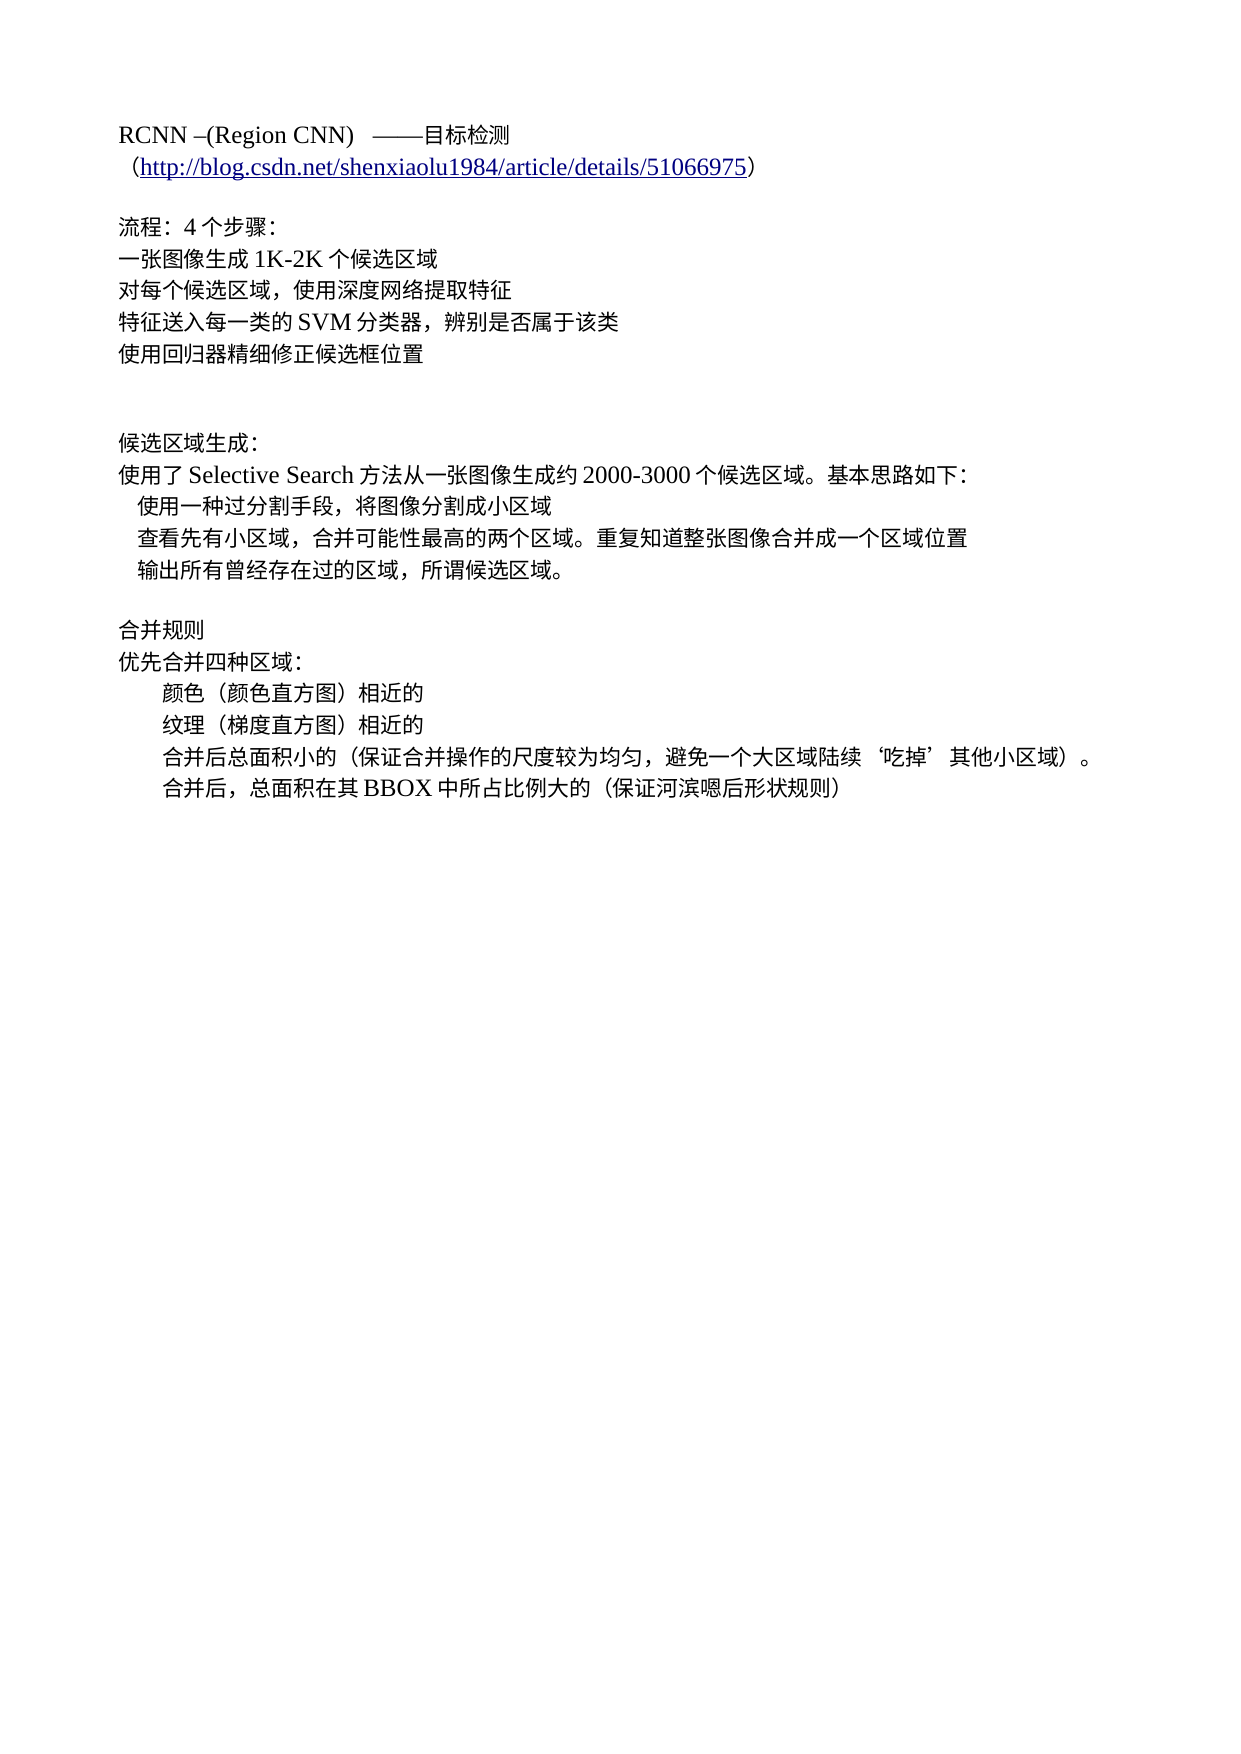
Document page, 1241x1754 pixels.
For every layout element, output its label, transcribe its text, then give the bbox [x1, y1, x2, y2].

text RCNN –(Region CNN) ——目标检测（http://blog.csdn.net/shenxiaolu1984/article/details/51066975） [118, 118, 1122, 181]
text 合并后，总面积在其BBOX中所占比例大的（保证河滨嗯后形状规则） [118, 771, 1122, 803]
text 输出所有曾经存在过的区域，所谓候选区域。 [118, 553, 1122, 584]
text 使用了Selective Search方法从一张图像生成约2000-3000个候选区域。基本思路如下： [118, 458, 1122, 489]
text 查看先有小区域，合并可能性最高的两个区域。重复知道整张图像合并成一个区域位置 [118, 521, 1122, 553]
text 合并规则 [118, 613, 1122, 645]
text 一张图像生成1K-2K个候选区域 [118, 242, 1122, 273]
text 合并后总面积小的（保证合并操作的尺度较为均匀，避免一个大区域陆续‘吃掉’其他小区域）。 [118, 740, 1122, 771]
text 优先合并四种区域： [118, 645, 1122, 676]
text 使用一种过分割手段，将图像分割成小区域 [118, 489, 1122, 521]
text 特征送入每一类的SVM分类器，辨别是否属于该类 [118, 305, 1122, 337]
text 候选区域生成： [118, 426, 1122, 458]
text 使用回归器精细修正候选框位置 [118, 337, 1122, 368]
text 纹理（梯度直方图）相近的 [118, 708, 1122, 740]
text 颜色（颜色直方图）相近的 [118, 676, 1122, 708]
text 流程：4个步骤： [118, 210, 1122, 242]
text 对每个候选区域，使用深度网络提取特征 [118, 273, 1122, 305]
